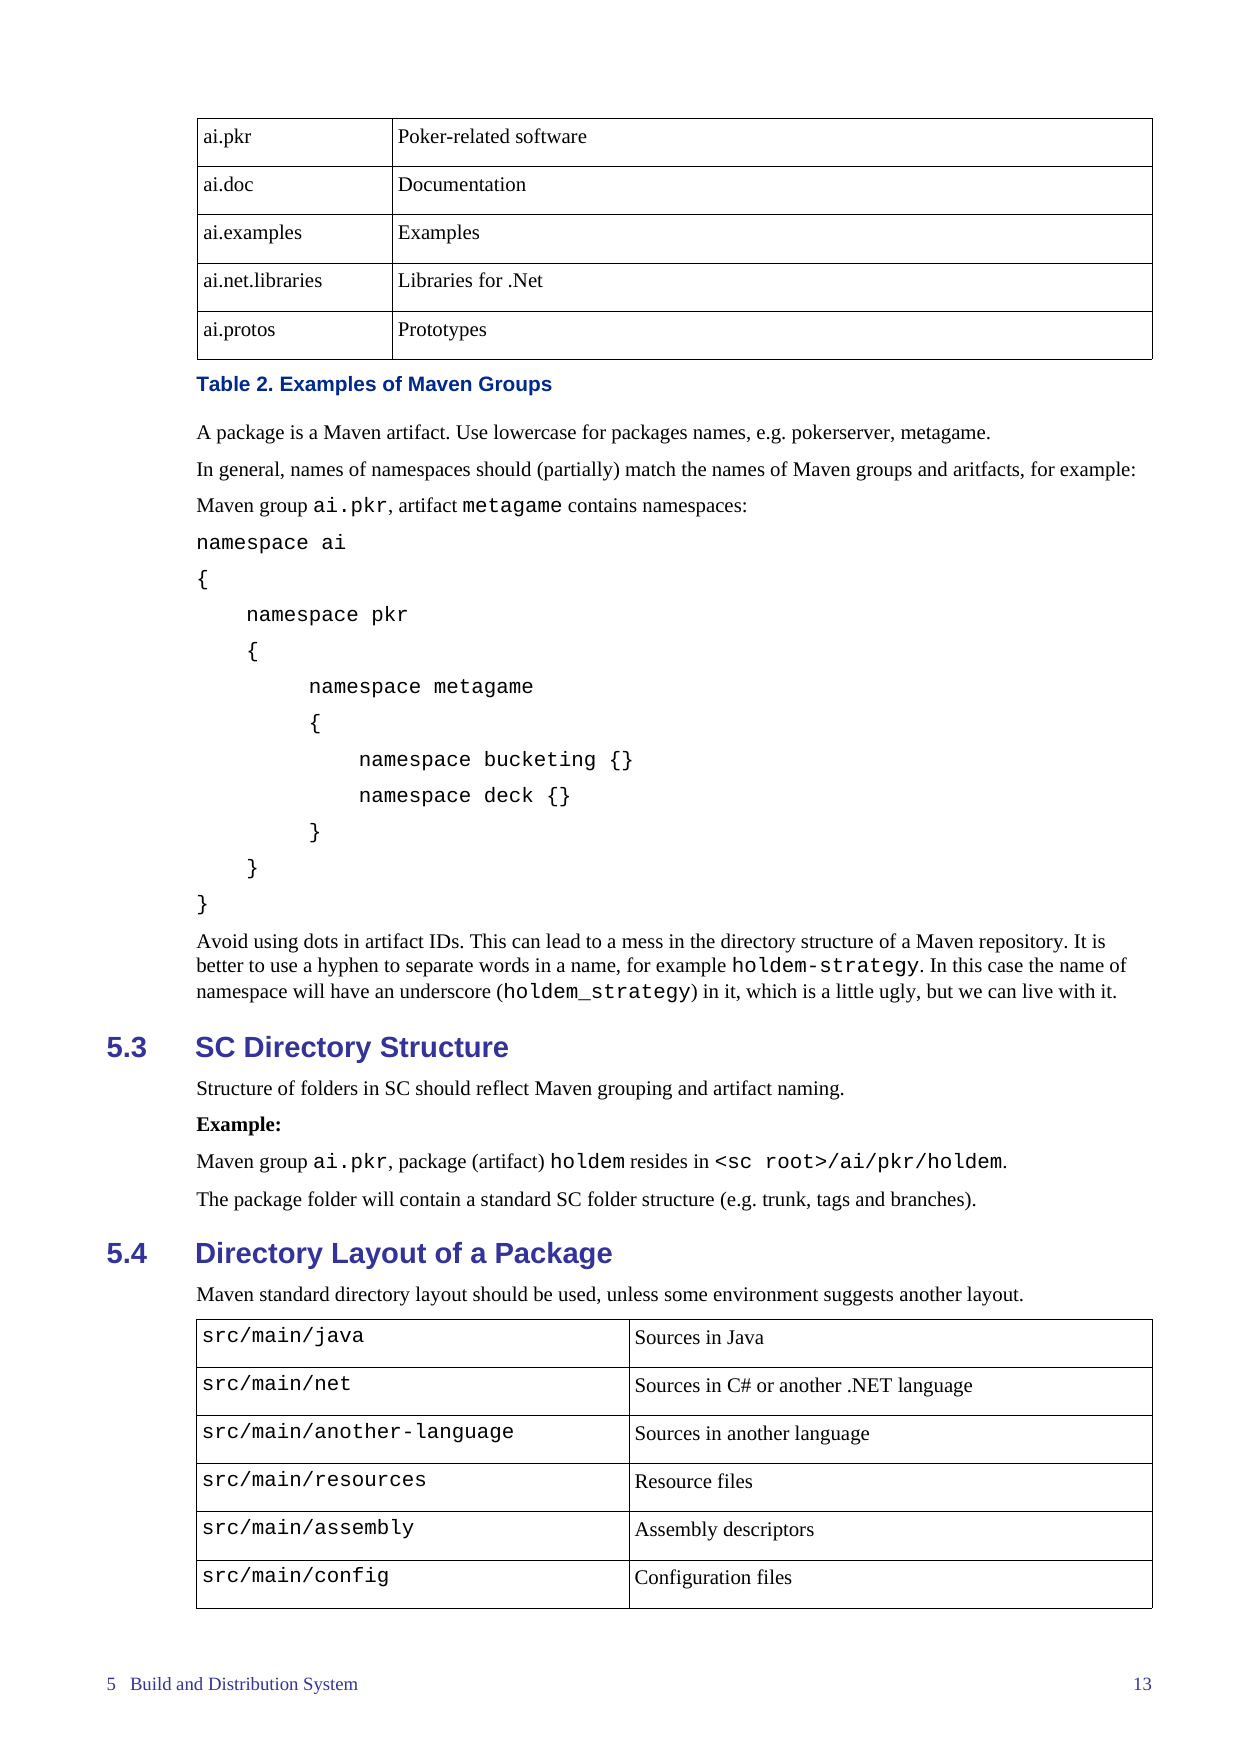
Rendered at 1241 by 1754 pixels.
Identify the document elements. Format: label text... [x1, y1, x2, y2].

table_cell Libraries for .Net [393, 264, 1152, 311]
text The package folder will contain a standard SC folder structure (e.g. trunk, tags and branches). [196, 1187, 1152, 1211]
text Structure of folders in SC should reflect Maven grouping and artifact naming. [196, 1076, 1152, 1100]
table_cell ai.doc [198, 167, 392, 214]
table_cell Examples [393, 215, 1152, 262]
text namespace ai [196, 532, 1152, 555]
table_cell Assembly descriptors [630, 1512, 1152, 1559]
table_cell ai.examples [198, 215, 392, 262]
text Maven standard directory layout should be used, unless some environment suggests another layout. [196, 1282, 1152, 1306]
table_cell src/main/net [197, 1368, 629, 1415]
text Avoid using dots in artifact IDs. This can lead to a mess in the directory structure of a Maven repository. It is better to use a hyphen to separate words in a name, for example holdem-strategy. In this case the name of namespace will have an underscore (holdem_strategy) in it, which is a little ugly, but we can live with it. [196, 929, 1152, 1005]
table_cell Configuration files [630, 1561, 1152, 1608]
text Maven group ai.pkr, package (artifact) holdem resides in <sc root>/ai/pkr/holdem. [196, 1149, 1152, 1175]
table_cell ai.net.libraries [198, 264, 392, 311]
table_cell src/main/resources [197, 1464, 629, 1511]
table_header Sources in Java [630, 1320, 1152, 1367]
text { [196, 640, 1152, 664]
text Table 2. Examples of Maven Groups [196, 371, 1152, 395]
text A package is a Maven artifact. Use lowercase for packages names, e.g. pokerserver, metagame. [196, 420, 1152, 444]
subtitle Directory Layout of a Package [106, 1236, 1152, 1270]
text Example: [196, 1112, 1152, 1136]
subtitle SC Directory Structure [106, 1030, 1152, 1063]
text namespace metagame [196, 676, 1152, 700]
table_cell ai.protos [198, 312, 392, 359]
text { [196, 568, 1152, 591]
text } [196, 893, 1152, 917]
table_cell Resource files [630, 1464, 1152, 1511]
table_cell src/main/config [197, 1561, 629, 1608]
table_cell Sources in another language [630, 1416, 1152, 1463]
text { [196, 712, 1152, 736]
text In general, names of namespaces should (partially) match the names of Maven groups and aritfacts, for example: [196, 457, 1152, 481]
text } [196, 857, 1152, 881]
text } [196, 821, 1152, 844]
table_cell src/main/assembly [197, 1512, 629, 1559]
text namespace bucketing {} [196, 748, 1152, 772]
table_cell src/main/another-language [197, 1416, 629, 1463]
text Maven group ai.pkr, artifact metagame contains namespaces: [196, 493, 1152, 519]
table_header ai.pkr [198, 119, 392, 166]
table_cell Sources in C# or another .NET language [630, 1368, 1152, 1415]
table_cell Documentation [393, 167, 1152, 214]
table_cell Prototypes [393, 312, 1152, 359]
text namespace deck {} [196, 785, 1152, 808]
text namespace pkr [196, 604, 1152, 628]
table_header Poker-related software [393, 119, 1152, 166]
table_header src/main/java [197, 1320, 629, 1367]
